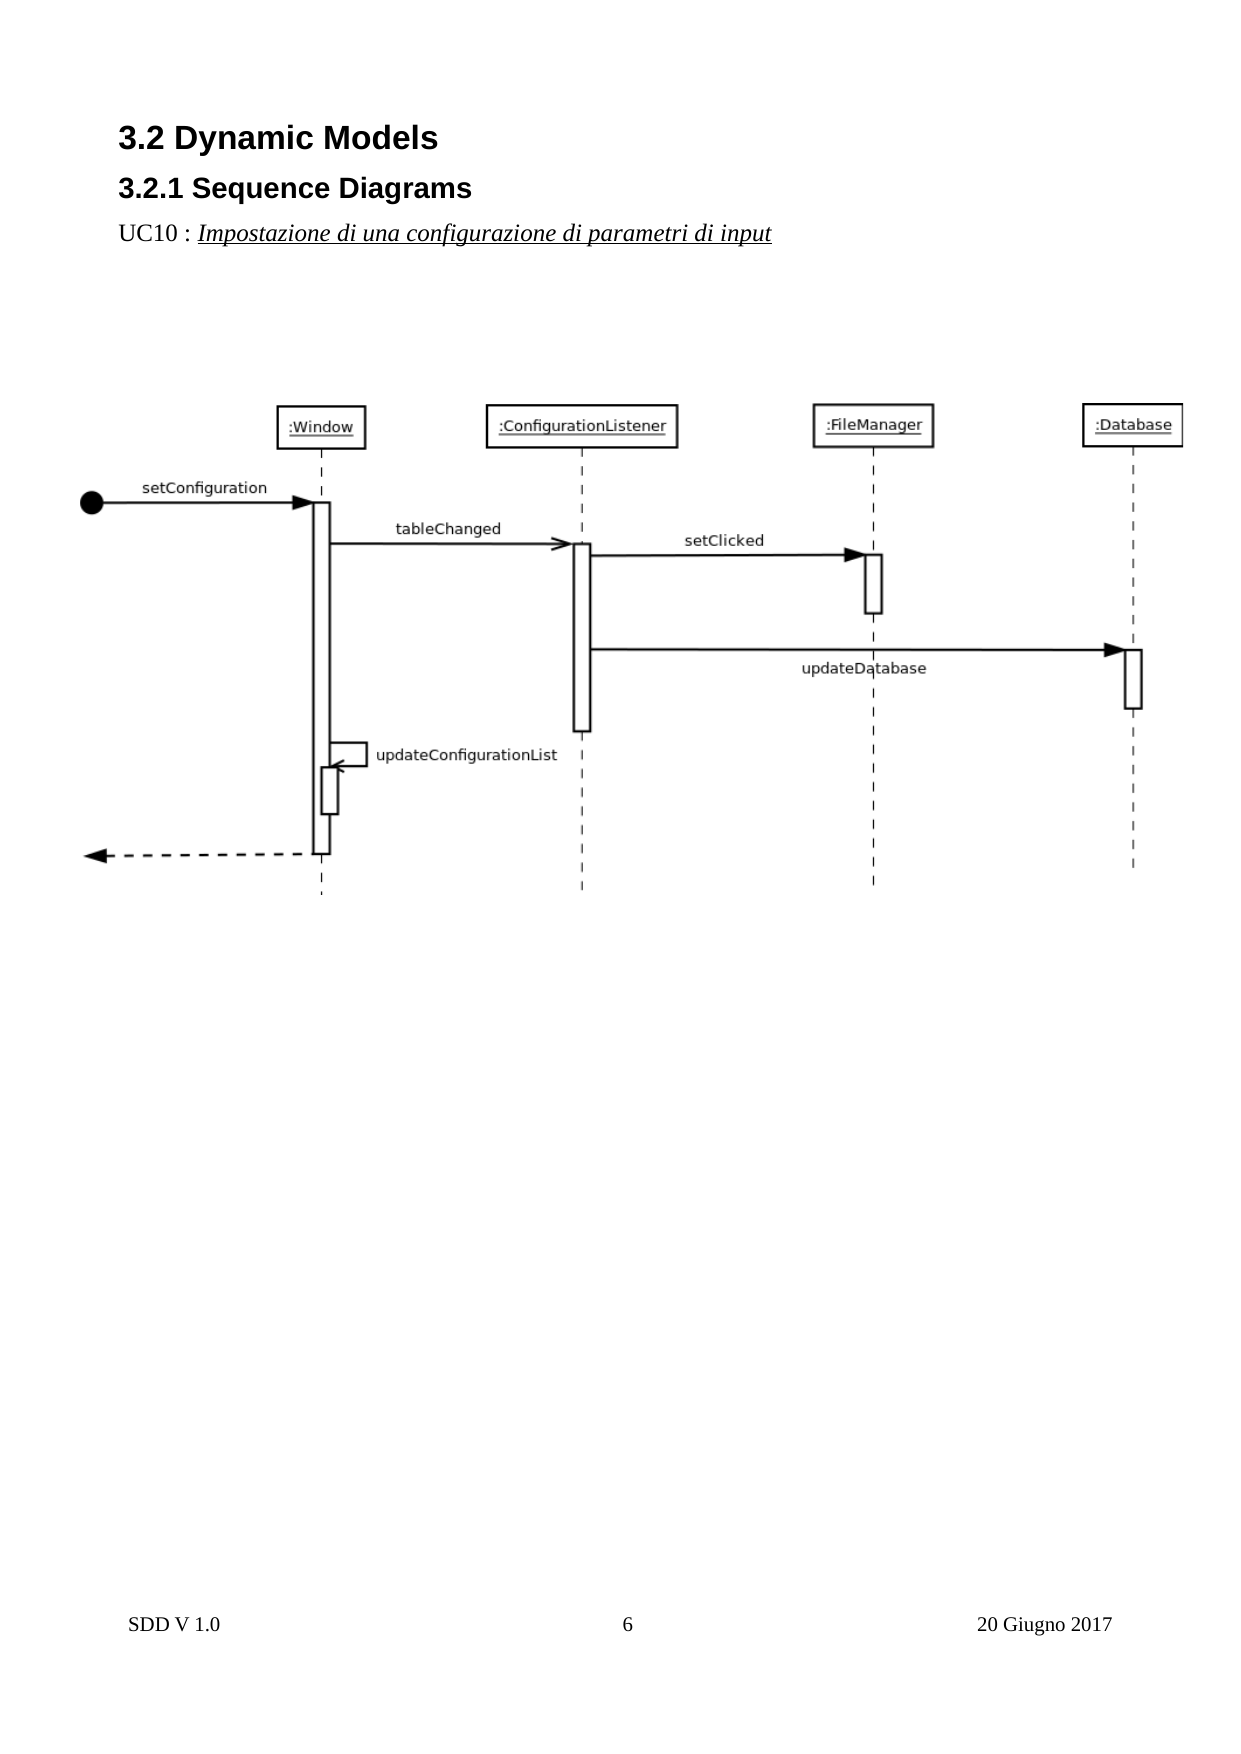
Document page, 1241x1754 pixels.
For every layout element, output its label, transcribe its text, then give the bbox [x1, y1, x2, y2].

text UC10 : Impostazione di una configurazione di parametri di input [118, 218, 1122, 246]
picture [79, 403, 1184, 895]
subtitle 3.2.1 Sequence Diagrams [118, 171, 1122, 205]
subtitle 3.2 Dynamic Models [118, 118, 1122, 157]
